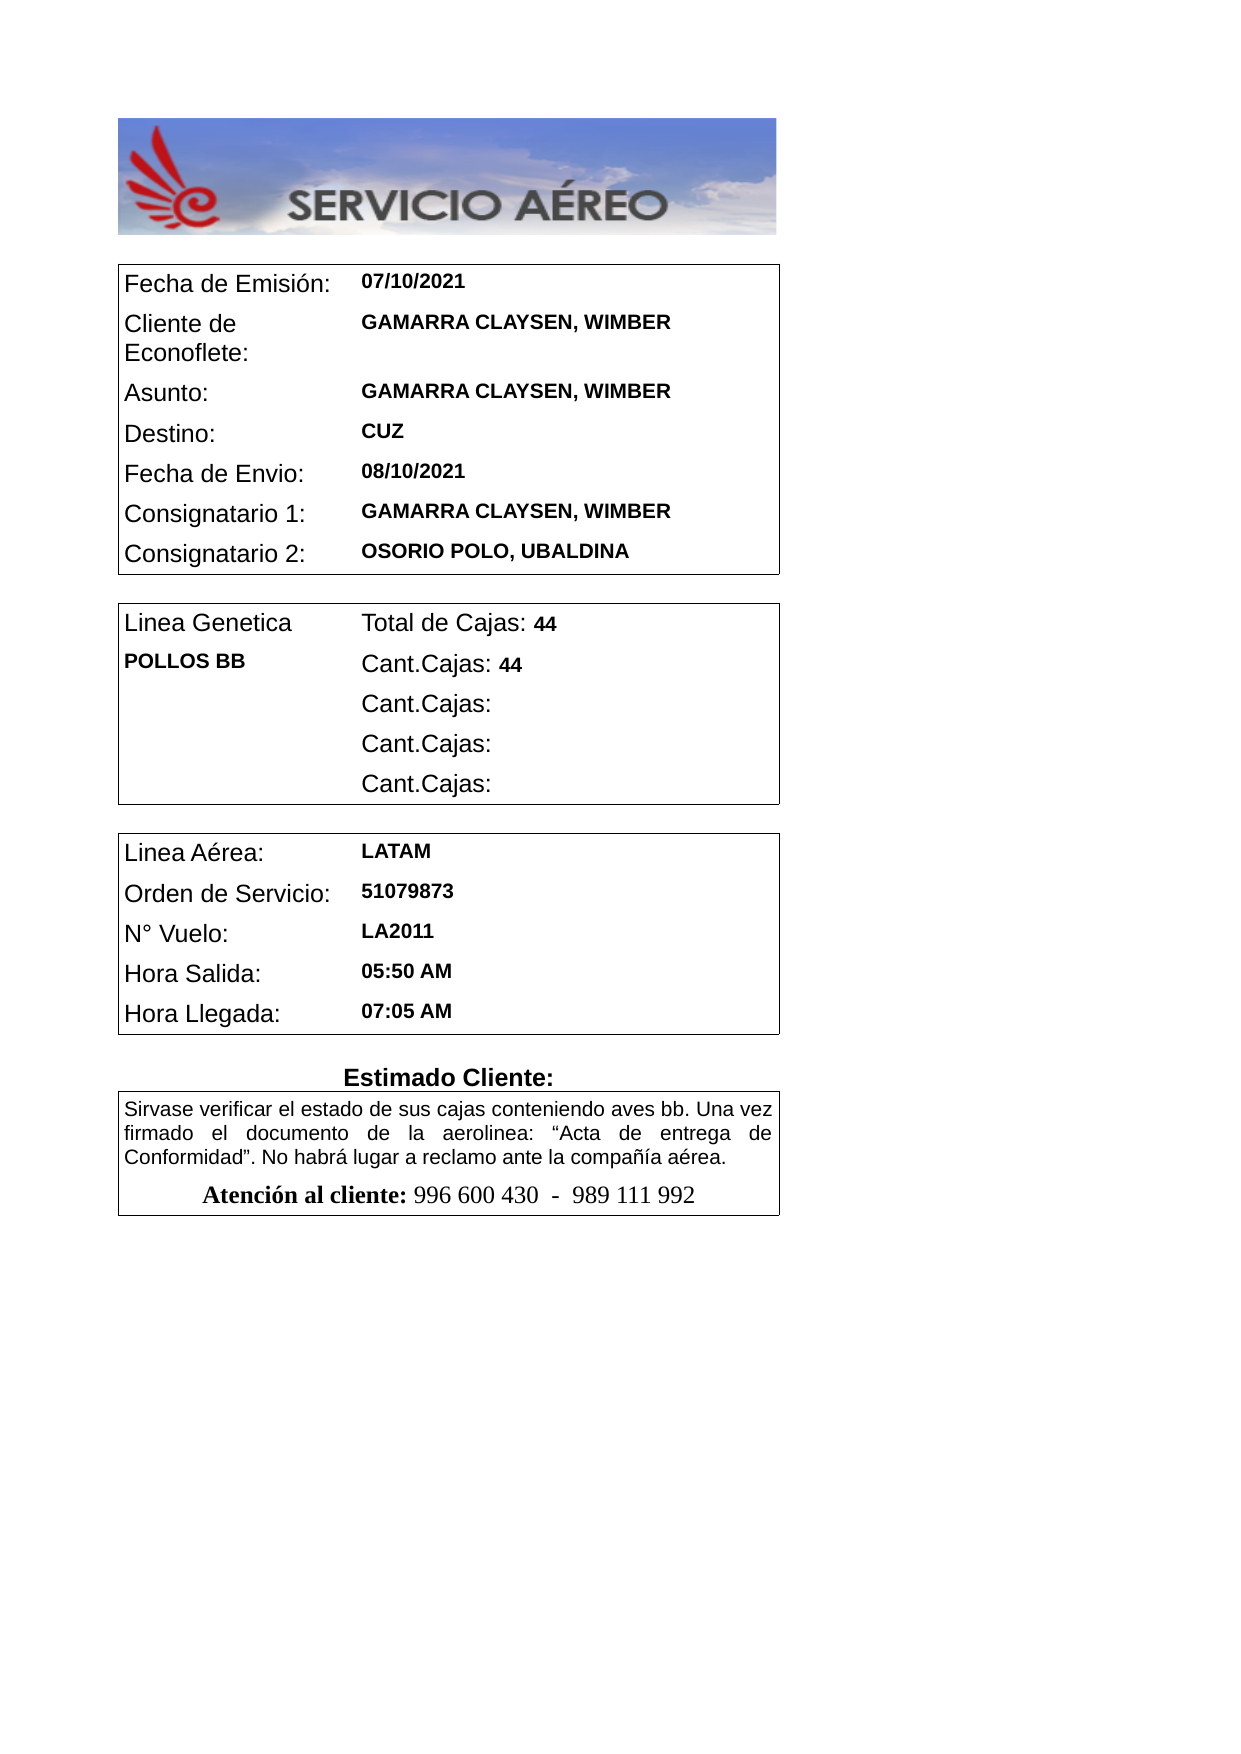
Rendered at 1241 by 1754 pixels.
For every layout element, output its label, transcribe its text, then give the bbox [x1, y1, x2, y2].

table_cell Linea Aérea: [119, 834, 356, 873]
table_cell Cant.Cajas: [356, 723, 779, 763]
table_cell [119, 764, 356, 804]
table_cell [119, 723, 356, 763]
table_cell CUZ [356, 413, 779, 453]
table_cell Atención al cliente: 996 600 430 - 989 111 992 [119, 1175, 779, 1215]
table_cell Total de Cajas: 44 [356, 604, 779, 643]
table_header Fecha de Emisión: [119, 265, 356, 304]
table_cell Consignatario 1: [119, 493, 356, 533]
table_cell [356, 805, 779, 833]
table_cell Linea Genetica [119, 604, 356, 643]
table_cell 51079873 [356, 873, 779, 913]
table_cell GAMARRA CLAYSEN, WIMBER [356, 304, 779, 373]
table_cell LATAM [356, 834, 779, 873]
table_cell Sirvase verificar el estado de sus cajas conteniendo aves bb. Una vez firmado el documento de la aerolinea: “Acta de entrega de Conformidad”. No habrá lugar a reclamo ante la compañía aérea. [119, 1092, 779, 1175]
table_cell Orden de Servicio: [119, 873, 356, 913]
table_cell Cant.Cajas: [356, 683, 779, 723]
table_cell [118, 805, 356, 833]
table_cell POLLOS BB [119, 643, 356, 683]
table_cell OSORIO POLO, UBALDINA [356, 534, 779, 574]
table_cell Destino: [119, 413, 356, 453]
table_cell Cant.Cajas: [356, 764, 779, 804]
table_cell N° Vuelo: [119, 913, 356, 953]
table_cell GAMARRA CLAYSEN, WIMBER [356, 493, 779, 533]
table_cell Estimado Cliente: [118, 1035, 779, 1091]
table_cell GAMARRA CLAYSEN, WIMBER [356, 373, 779, 413]
table_cell LA2011 [356, 913, 779, 953]
table_header 07/10/2021 [356, 265, 779, 304]
table_cell Cliente de Econoflete: [119, 304, 356, 373]
picture [118, 118, 777, 235]
table_cell Consignatario 2: [119, 534, 356, 574]
table_cell Asunto: [119, 373, 356, 413]
table_cell Fecha de Envio: [119, 453, 356, 493]
table_cell Hora Llegada: [119, 994, 356, 1034]
table_cell Cant.Cajas: 44 [356, 643, 779, 683]
table_cell Hora Salida: [119, 953, 356, 993]
table_cell [119, 683, 356, 723]
table_cell [356, 575, 779, 603]
table_cell [118, 575, 356, 603]
table_cell 07:05 AM [356, 994, 779, 1034]
table_cell 05:50 AM [356, 953, 779, 993]
table_cell 08/10/2021 [356, 453, 779, 493]
